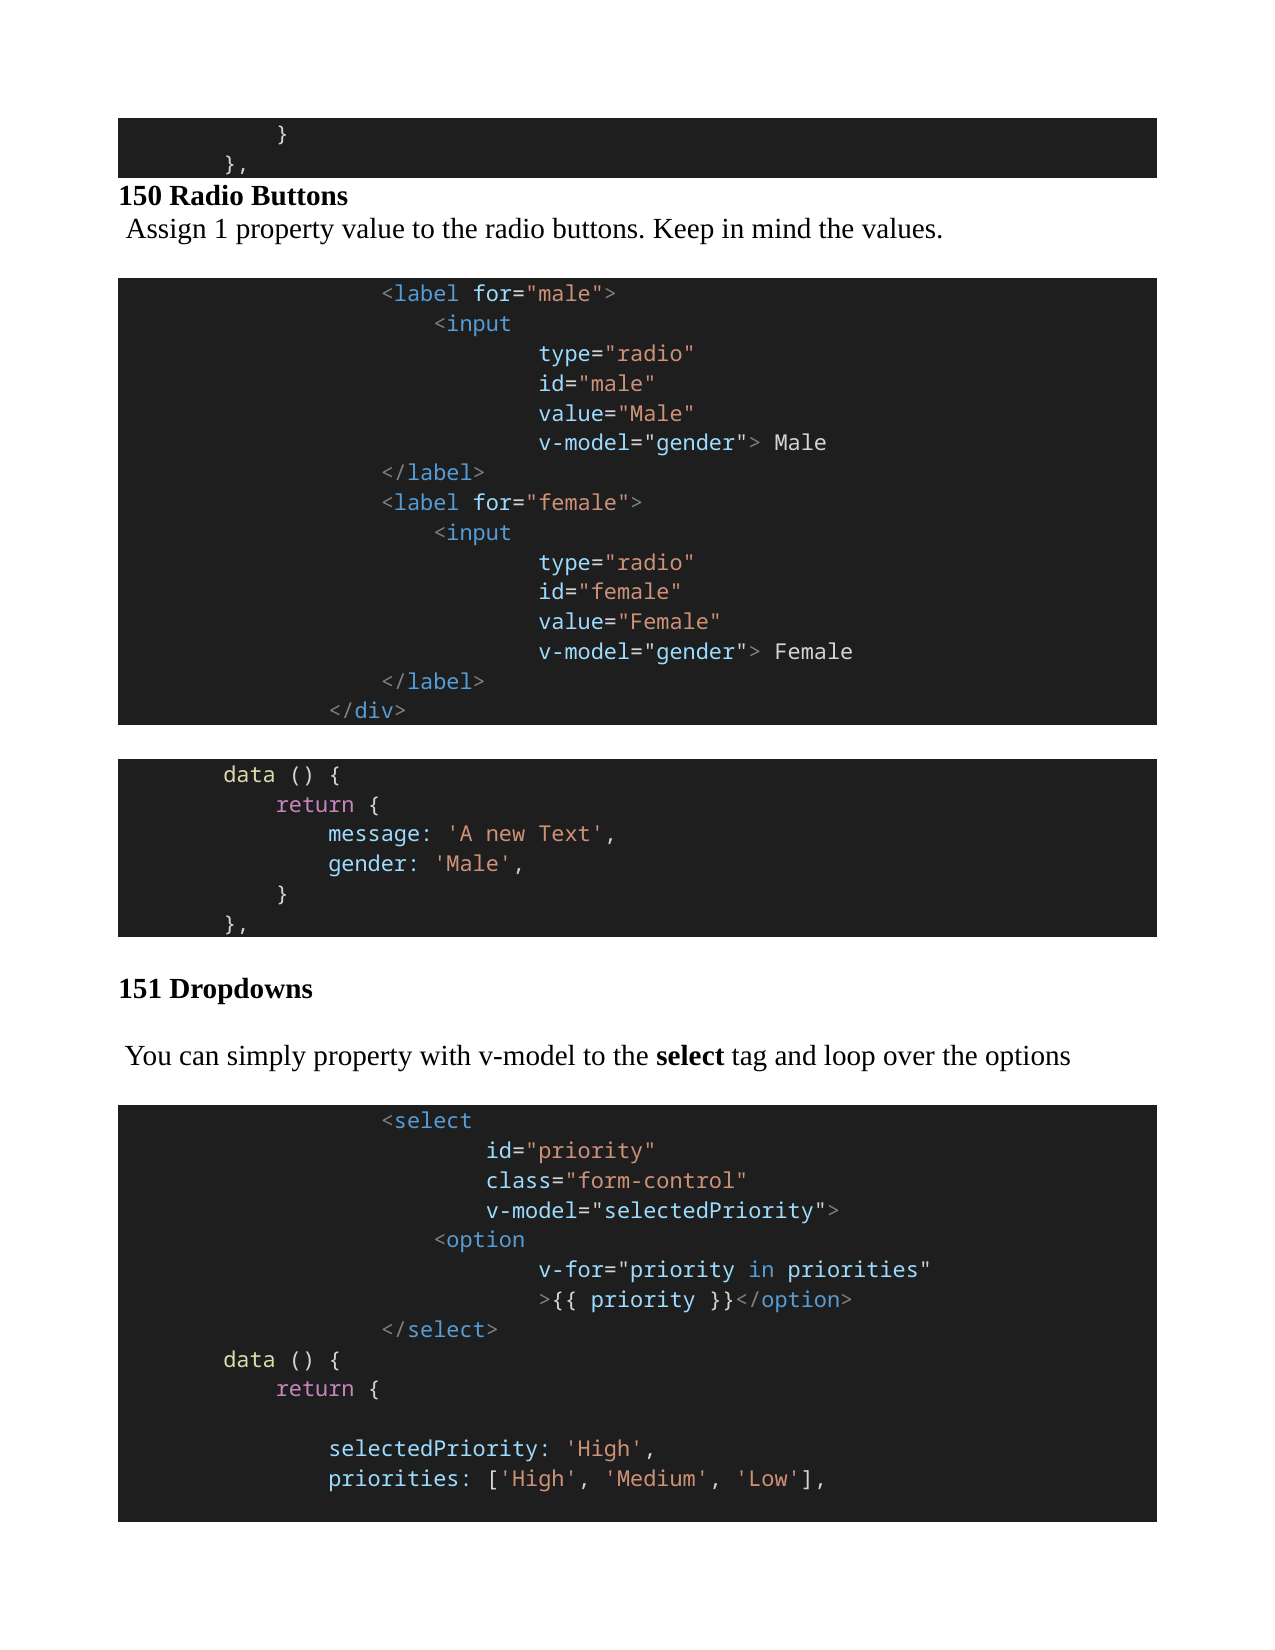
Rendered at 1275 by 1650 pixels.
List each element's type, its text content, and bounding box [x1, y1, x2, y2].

text >{{ priority }}</option> [118, 1284, 1157, 1314]
text selectedPriority: 'High', [118, 1433, 1157, 1463]
text <label for="female"> [118, 487, 1157, 517]
text } [118, 878, 1157, 908]
text You can simply property with v-model to the select tag and loop over the options [118, 1038, 1157, 1072]
text }, [118, 908, 1157, 937]
text id="male" [118, 368, 1157, 397]
text class="form-control" [118, 1165, 1157, 1194]
text v-model="selectedPriority"> [118, 1194, 1157, 1224]
text 150 Radio Buttons [118, 178, 1157, 211]
text </select> [118, 1314, 1157, 1343]
text return { [118, 1373, 1157, 1403]
text gender: 'Male', [118, 848, 1157, 878]
text <option [118, 1224, 1157, 1254]
text v-model="gender"> Male [118, 427, 1157, 457]
text v-model="gender"> Female [118, 636, 1157, 666]
text Assign 1 property value to the radio buttons. Keep in mind the values. [118, 211, 1157, 245]
text data () { [118, 1343, 1157, 1373]
text v-for="priority in priorities" [118, 1254, 1157, 1284]
text </label> [118, 666, 1157, 695]
text <input [118, 517, 1157, 546]
text data () { [118, 759, 1157, 788]
text <label for="male"> [118, 278, 1157, 308]
text type="radio" [118, 546, 1157, 576]
text priorities: ['High', 'Medium', 'Low'], [118, 1463, 1157, 1492]
text <select [118, 1105, 1157, 1135]
text type="radio" [118, 338, 1157, 368]
text </label> [118, 457, 1157, 487]
text } [118, 118, 1157, 148]
text return { [118, 788, 1157, 818]
text id="female" [118, 576, 1157, 606]
text message: 'A new Text', [118, 818, 1157, 848]
text <input [118, 308, 1157, 338]
text id="priority" [118, 1135, 1157, 1165]
text </div> [118, 695, 1157, 725]
text value="Female" [118, 606, 1157, 636]
text }, [118, 148, 1157, 178]
text value="Male" [118, 397, 1157, 427]
text 151 Dropdowns [118, 971, 1157, 1004]
